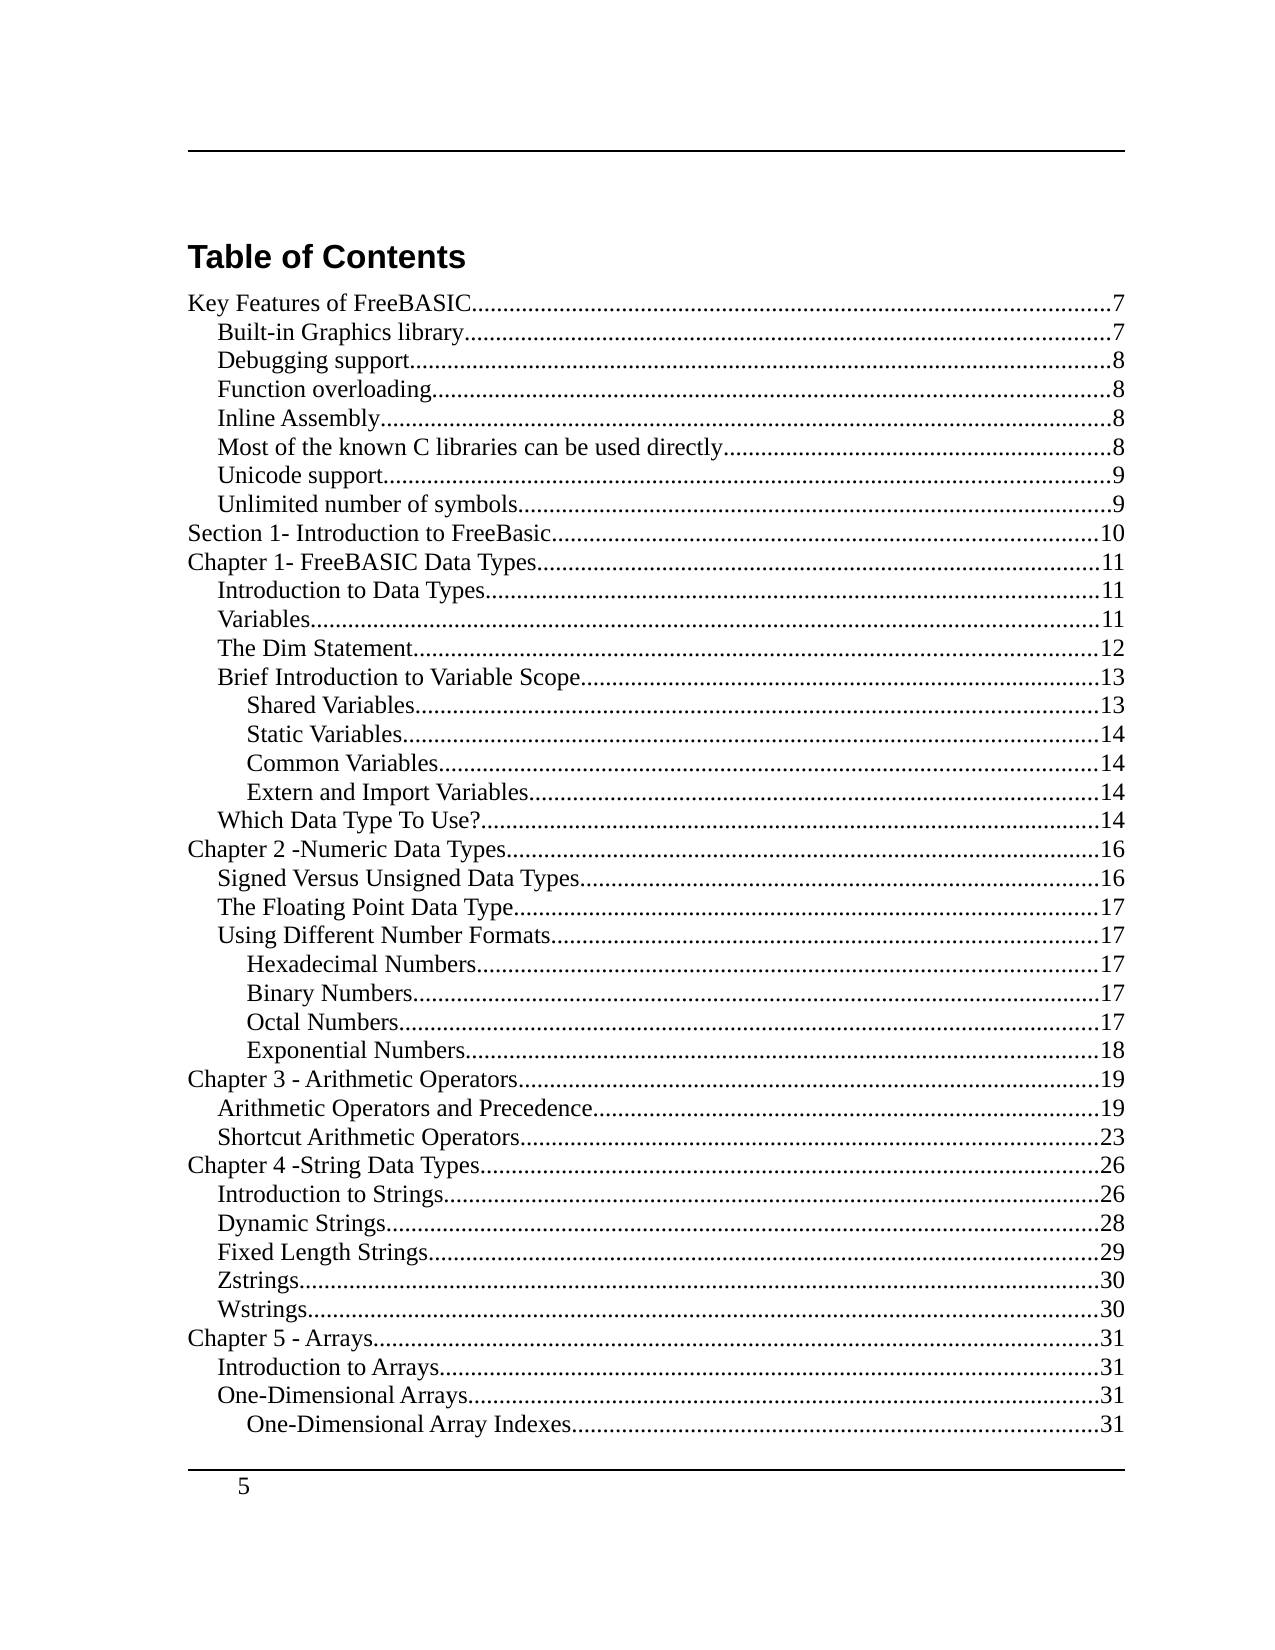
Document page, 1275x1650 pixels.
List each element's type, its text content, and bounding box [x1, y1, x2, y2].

text Shortcut Arithmetic Operators 23 [217, 1122, 1125, 1151]
text Arithmetic Operators and Precedence 19 [217, 1093, 1125, 1122]
text Introduction to Arrays 31 [217, 1352, 1125, 1381]
text Most of the known C libraries can be used directly 8 [217, 432, 1125, 461]
text The Dim Statement 12 [217, 633, 1125, 662]
text Zstrings 30 [217, 1266, 1125, 1294]
subtitle Table of Contents [187, 237, 1125, 276]
text Extern and Import Variables 14 [246, 777, 1125, 806]
text Chapter 4 -String Data Types 26 [187, 1151, 1125, 1179]
text Octal Numbers 17 [246, 1007, 1125, 1036]
text Fixed Length Strings 29 [217, 1237, 1125, 1266]
text Dynamic Strings 28 [217, 1208, 1125, 1237]
text Built-in Graphics library 7 [217, 317, 1125, 346]
text Exponential Numbers 18 [246, 1036, 1125, 1064]
text One-Dimensional Array Indexes 31 [246, 1409, 1125, 1438]
text Which Data Type To Use? 14 [217, 806, 1125, 834]
text Signed Versus Unsigned Data Types 16 [217, 863, 1125, 892]
text Hexadecimal Numbers 17 [246, 949, 1125, 978]
text Chapter 2 -Numeric Data Types 16 [187, 834, 1125, 863]
text Variables 11 [217, 604, 1125, 633]
text Key Features of FreeBASIC 7 [187, 288, 1125, 317]
text Introduction to Data Types 11 [217, 576, 1125, 604]
text Unicode support 9 [217, 461, 1125, 489]
text Wstrings 30 [217, 1294, 1125, 1323]
text Introduction to Strings 26 [217, 1179, 1125, 1208]
text One-Dimensional Arrays 31 [217, 1381, 1125, 1409]
text Static Variables 14 [246, 719, 1125, 748]
text Using Different Number Formats 17 [217, 921, 1125, 949]
text Inline Assembly 8 [217, 403, 1125, 432]
text Unlimited number of symbols 9 [217, 489, 1125, 518]
text Binary Numbers 17 [246, 978, 1125, 1007]
text Shared Variables 13 [246, 691, 1125, 719]
text Chapter 1- FreeBASIC Data Types 11 [187, 547, 1125, 576]
text The Floating Point Data Type 17 [217, 892, 1125, 921]
text Common Variables 14 [246, 748, 1125, 777]
text Brief Introduction to Variable Scope. 13 [217, 662, 1125, 691]
text Function overloading 8 [217, 374, 1125, 403]
text Chapter 3 - Arithmetic Operators 19 [187, 1064, 1125, 1093]
text Debugging support 8 [217, 346, 1125, 374]
text Chapter 5 - Arrays 31 [187, 1323, 1125, 1352]
text Section 1- Introduction to FreeBasic 10 [187, 518, 1125, 547]
